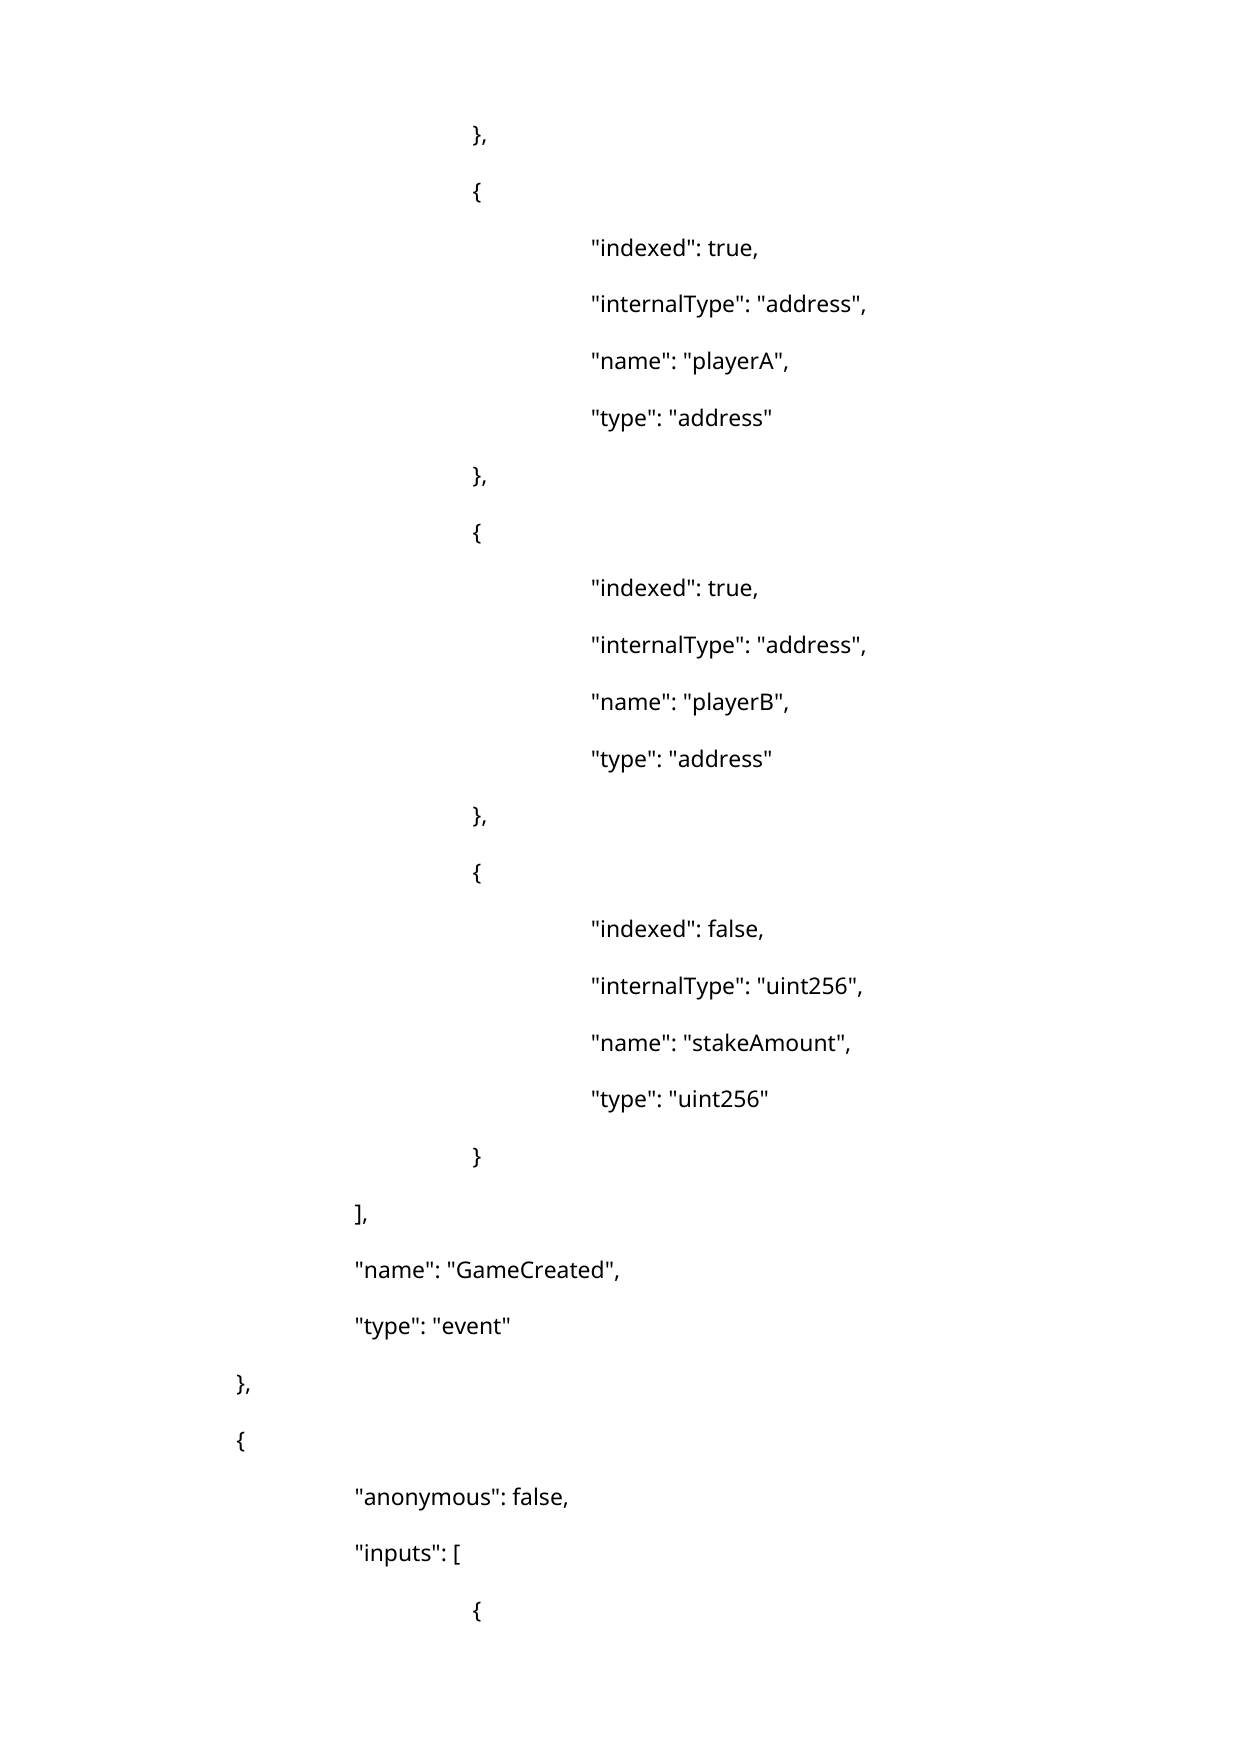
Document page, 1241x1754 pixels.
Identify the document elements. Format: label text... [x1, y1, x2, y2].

text }, [118, 459, 1122, 490]
text { [118, 1424, 1122, 1455]
text "internalType": "uint256", [118, 970, 1122, 1001]
text { [118, 175, 1122, 206]
text }, [118, 118, 1122, 149]
text }, [118, 1367, 1122, 1398]
text "anonymous": false, [118, 1481, 1122, 1512]
text } [118, 1140, 1122, 1171]
text { [118, 1594, 1122, 1625]
text "type": "address" [118, 402, 1122, 433]
text ], [118, 1197, 1122, 1228]
text "indexed": false, [118, 913, 1122, 944]
text "indexed": true, [118, 232, 1122, 263]
text }, [118, 799, 1122, 831]
text { [118, 856, 1122, 887]
text "type": "address" [118, 743, 1122, 774]
text "type": "uint256" [118, 1083, 1122, 1114]
text "type": "event" [118, 1310, 1122, 1342]
text "name": "playerA", [118, 345, 1122, 376]
text "name": "stakeAmount", [118, 1026, 1122, 1058]
text "inputs": [ [118, 1537, 1122, 1569]
text "internalType": "address", [118, 288, 1122, 320]
text "name": "GameCreated", [118, 1253, 1122, 1285]
text "internalType": "address", [118, 629, 1122, 660]
text "indexed": true, [118, 572, 1122, 603]
text "name": "playerB", [118, 686, 1122, 717]
text { [118, 516, 1122, 547]
